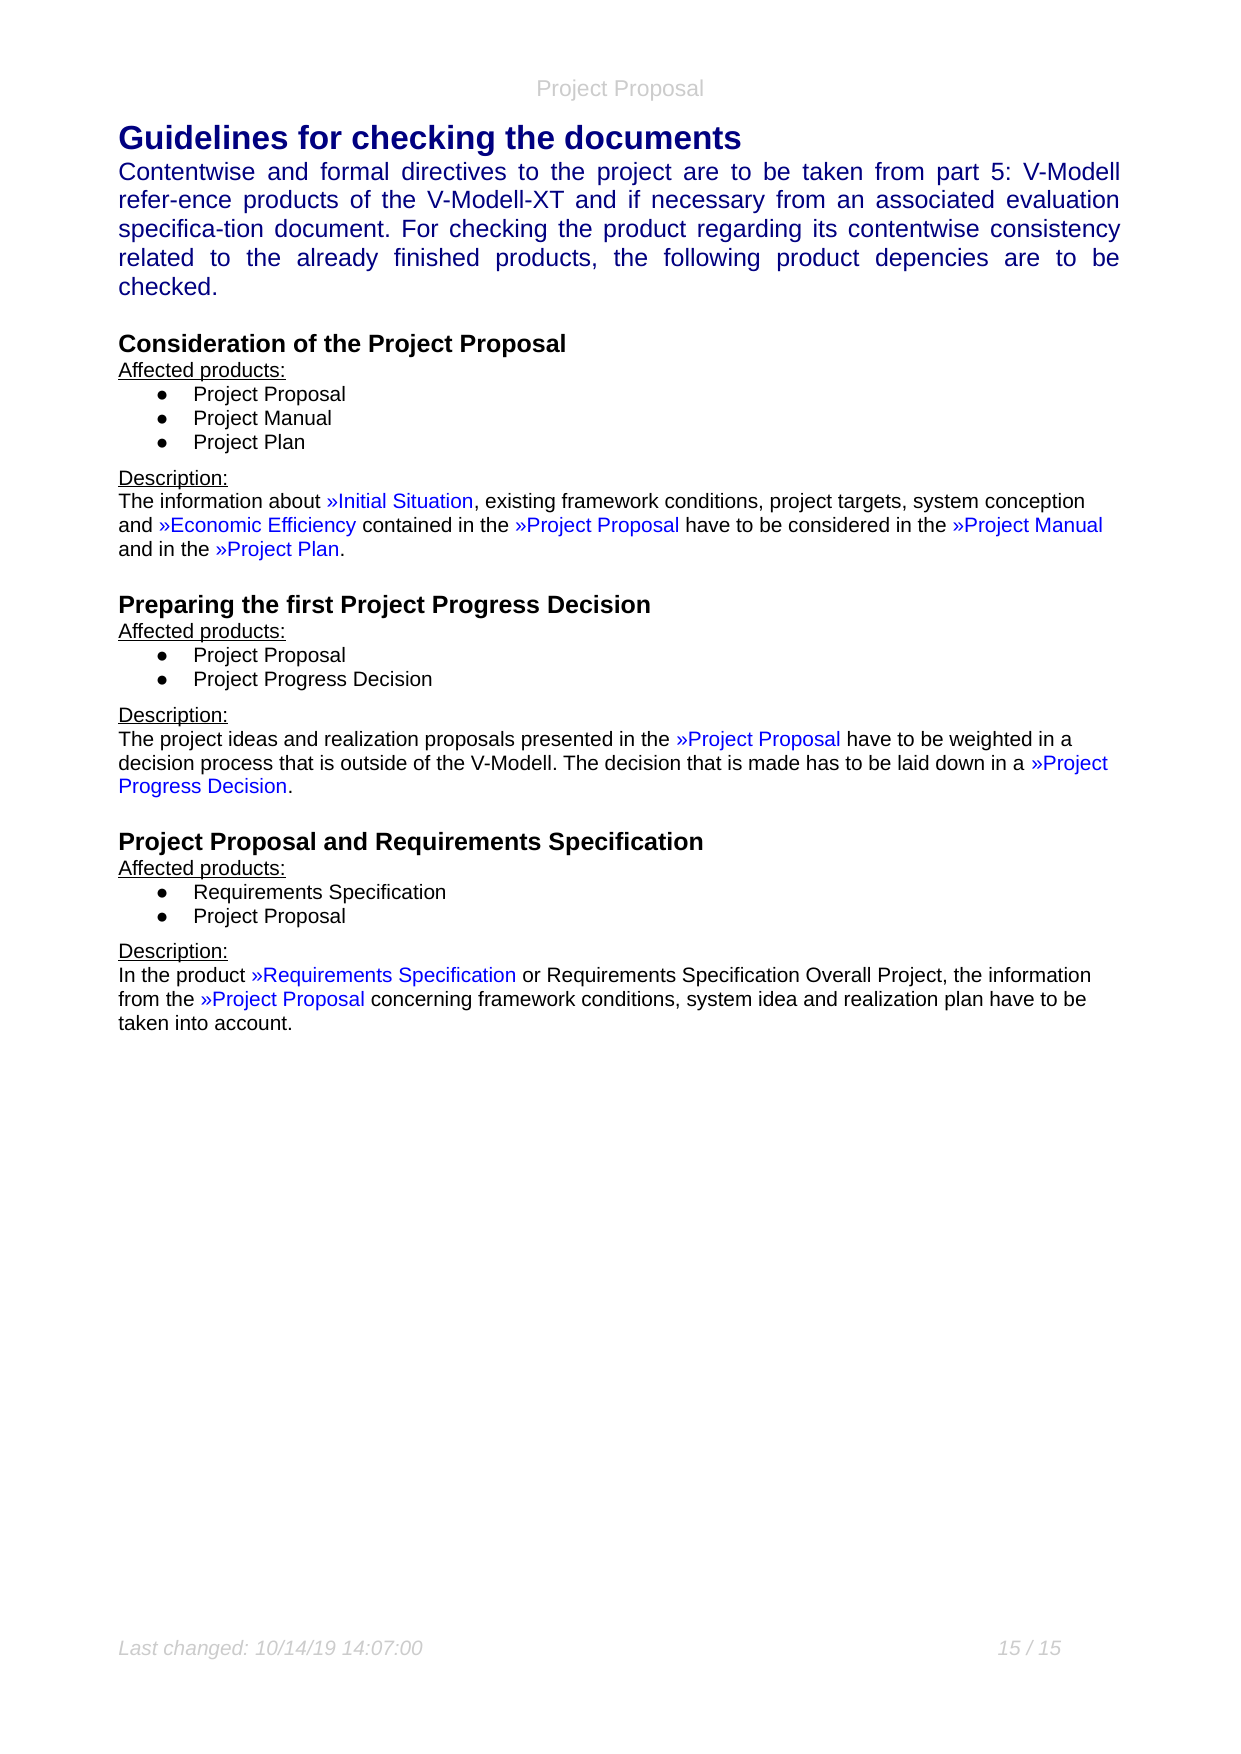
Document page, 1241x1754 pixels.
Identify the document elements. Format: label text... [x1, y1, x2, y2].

text Description: [118, 939, 1122, 963]
text Affected products: [118, 358, 1122, 382]
text Description: [118, 465, 1122, 489]
list Requirements Specification [156, 880, 1122, 904]
text Description: [118, 702, 1122, 726]
text In the product »Requirements Specification or Requirements Specification Overall Project, the information from the »Project Proposal concerning framework conditions, system idea and realization plan have to be taken into account. [118, 963, 1122, 1035]
text Guidelines for checking the documents [118, 118, 1122, 157]
list Project Plan [156, 430, 1122, 454]
text Consideration of the Project Proposal [118, 329, 1122, 358]
list Project Proposal [156, 643, 1122, 667]
text The information about »Initial Situation, existing framework conditions, project targets, system conception and »Economic Efficiency contained in the »Project Proposal have to be considered in the »Project Manual and in the »Project Plan. [118, 489, 1122, 561]
text Affected products: [118, 856, 1122, 880]
text Project Proposal and Requirements Specification [118, 827, 1122, 856]
list Project Proposal [156, 904, 1122, 928]
list Project Proposal [156, 382, 1122, 406]
text Affected products: [118, 619, 1122, 643]
list Project Manual [156, 406, 1122, 430]
text The project ideas and realization proposals presented in the »Project Proposal have to be weighted in a decision process that is outside of the V-Modell. The decision that is made has to be laid down in a »Project Progress Decision. [118, 726, 1122, 798]
list Project Progress Decision [156, 667, 1122, 691]
text Contentwise and formal directives to the project are to be taken from part 5: V-Modell refer-ence products of the V-Modell-XT and if necessary from an associated evaluation specifica-tion document. For checking the product regarding its contentwise consistency related to the already finished products, the following product depencies are to be checked. [118, 157, 1122, 300]
text Preparing the first Project Progress Decision [118, 590, 1122, 619]
